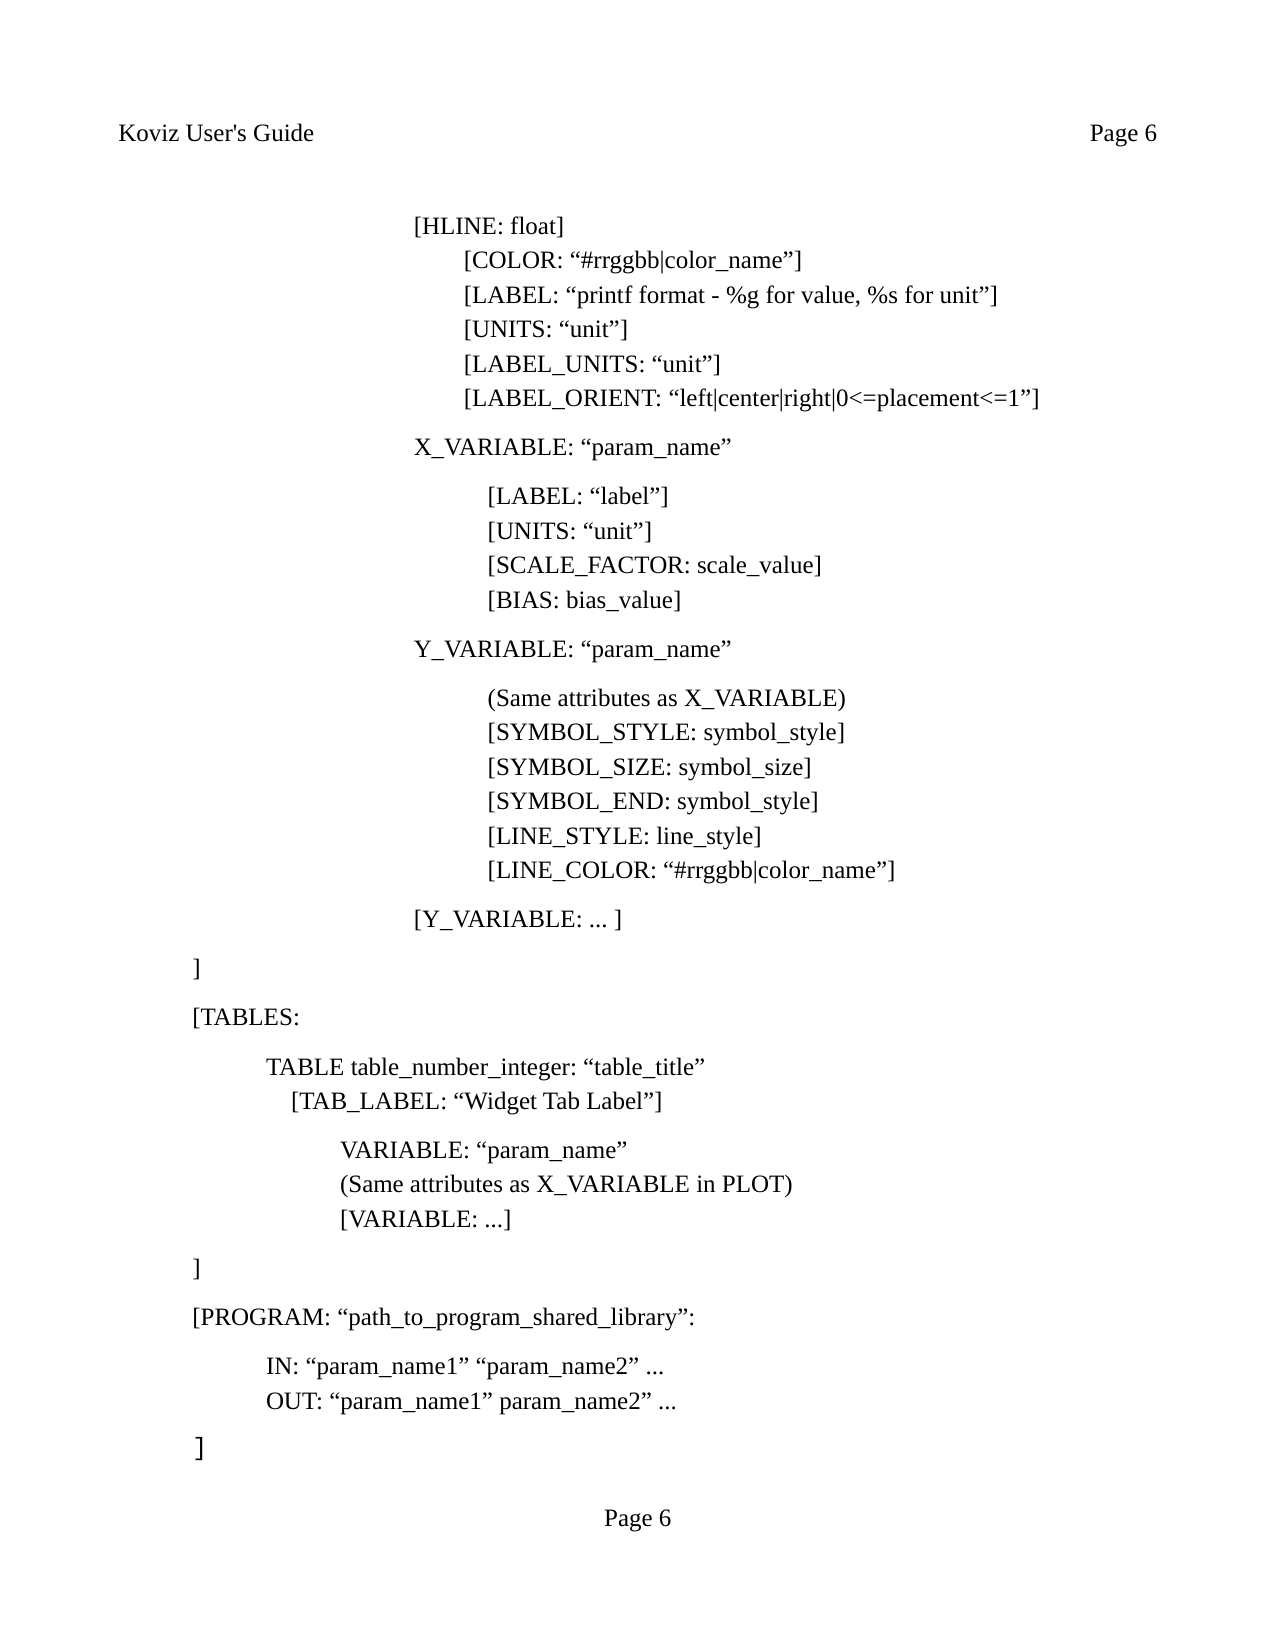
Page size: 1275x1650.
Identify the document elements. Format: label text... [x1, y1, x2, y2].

text [LABEL: “label”] [UNITS: “unit”] [SCALE_FACTOR: scale_value] [BIAS: bias_value] [487, 481, 1157, 613]
text [HLINE: float] [COLOR: “#rrggbb|color_name”] [LABEL: “printf format - %g for value, %s for unit”] [UNITS: “unit”] [LABEL_UNITS: “unit”] [LABEL_ORIENT: “left|center|right|0<=placement<=1”] [413, 176, 1157, 412]
text TABLE table_number_integer: “table_title” [TAB_LABEL: “Widget Tab Label”] [266, 1052, 1157, 1115]
text (Same attributes as X_VARIABLE) [SYMBOL_STYLE: symbol_style] [SYMBOL_SIZE: symbol_size] [SYMBOL_END: symbol_style] [LINE_STYLE: line_style] [LINE_COLOR: “#rrggbb|color_name”] [487, 683, 1157, 884]
text [PROGRAM: “path_to_program_shared_library”: [192, 1302, 1157, 1331]
text Y_VARIABLE: “param_name” [413, 634, 1157, 663]
text ] [192, 953, 1157, 982]
text IN: “param_name1” “param_name2” ... OUT: “param_name1” param_name2” ... [266, 1351, 1157, 1414]
text [TABLES: [192, 1002, 1157, 1031]
text VARIABLE: “param_name” (Same attributes as X_VARIABLE in PLOT) [VARIABLE: ...] [340, 1135, 1157, 1233]
text ] [192, 1253, 1157, 1282]
text [Y_VARIABLE: ... ] [413, 904, 1157, 933]
text ] [192, 1435, 1157, 1463]
text X_VARIABLE: “param_name” [413, 432, 1157, 461]
